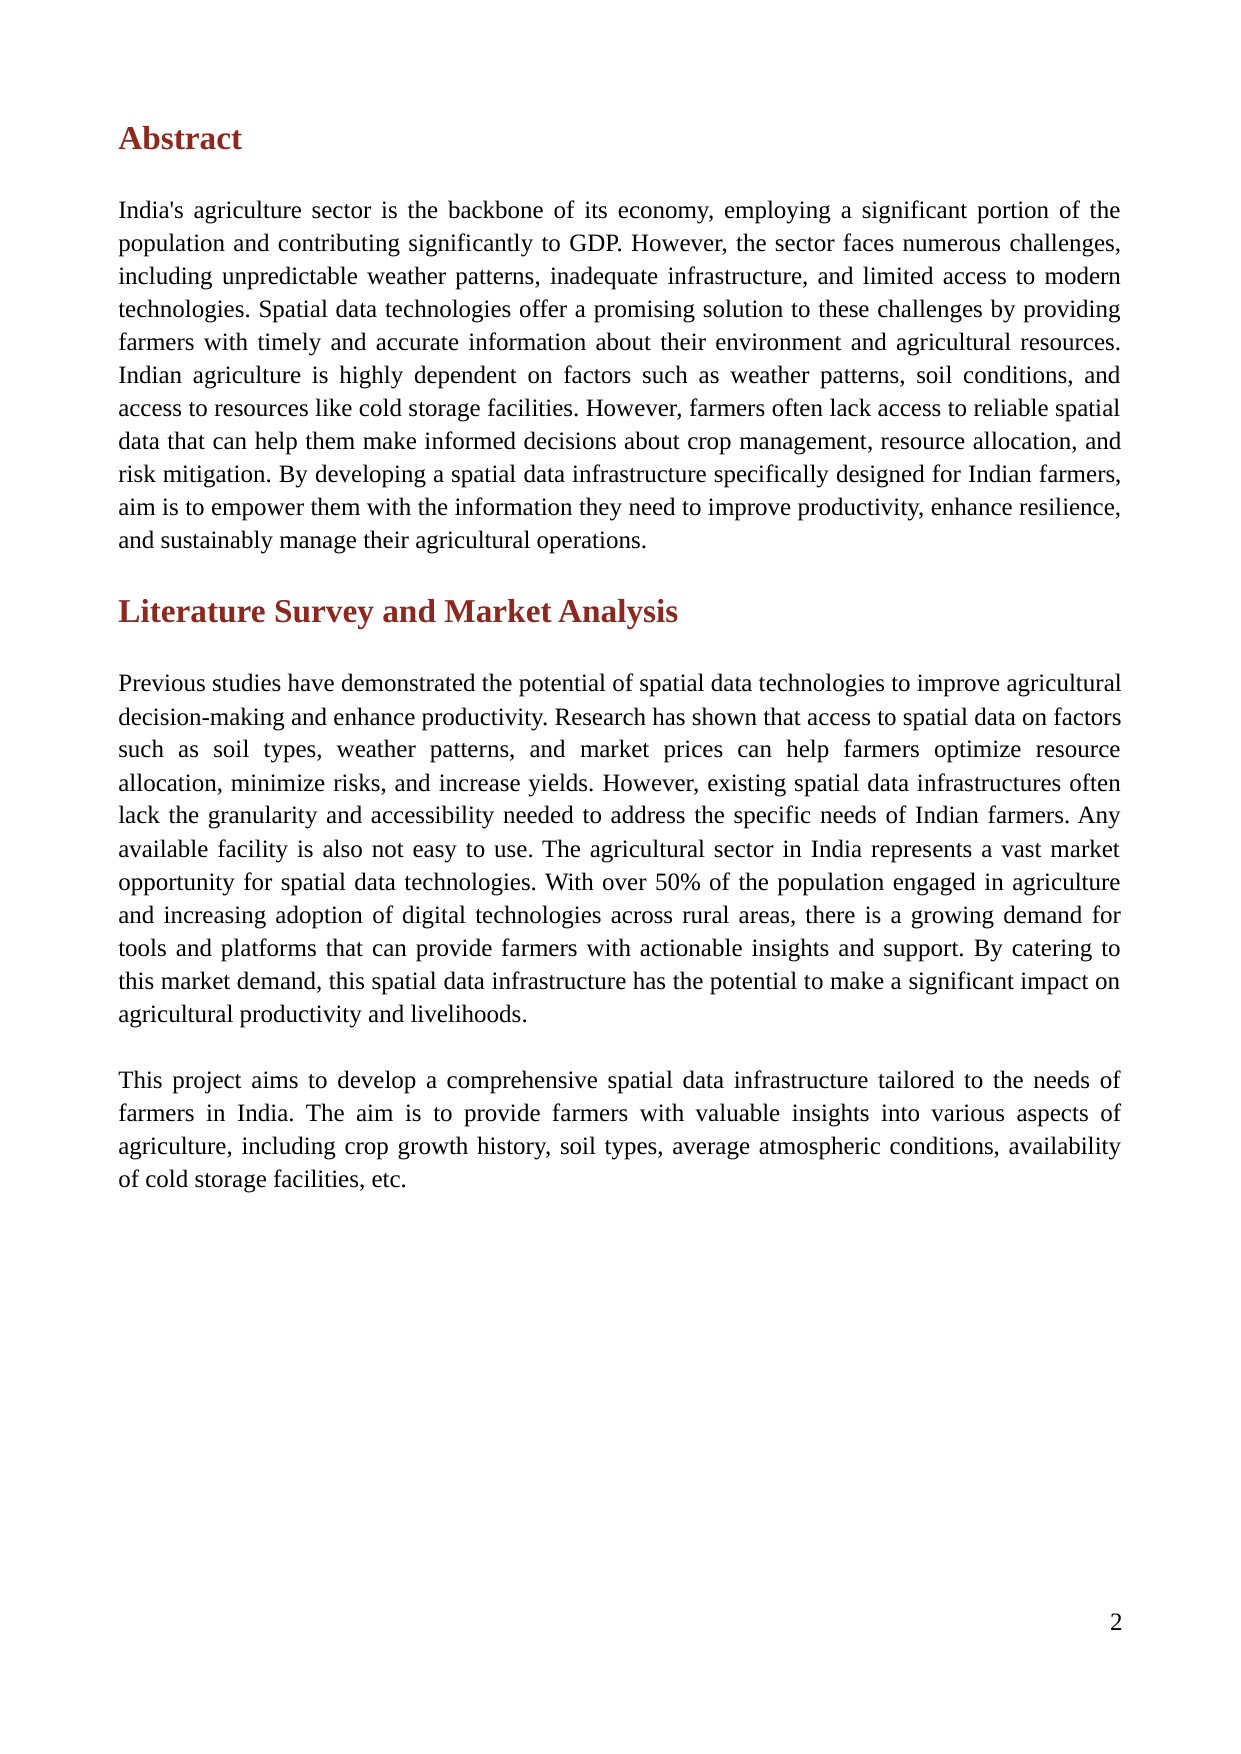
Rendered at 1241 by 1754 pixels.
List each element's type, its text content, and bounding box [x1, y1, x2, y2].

text India's agriculture sector is the backbone of its economy, employing a significant portion of the population and contributing significantly to GDP. However, the sector faces numerous challenges, including unpredictable weather patterns, inadequate infrastructure, and limited access to modern technologies. Spatial data technologies offer a promising solution to these challenges by providing farmers with timely and accurate information about their environment and agricultural resources. Indian agriculture is highly dependent on factors such as weather patterns, soil conditions, and access to resources like cold storage facilities. However, farmers often lack access to reliable spatial data that can help them make informed decisions about crop management, resource allocation, and risk mitigation. By developing a spatial data infrastructure specifically designed for Indian farmers, aim is to empower them with the information they need to improve productivity, enhance resilience, and sustainably manage their agricultural operations. [118, 195, 1122, 554]
text Abstract [118, 118, 1122, 156]
text Literature Survey and Market Analysis [118, 591, 1122, 630]
text Previous studies have demonstrated the potential of spatial data technologies to improve agricultural decision-making and enhance productivity. Research has shown that access to spatial data on factors such as soil types, weather patterns, and market prices can help farmers optimize resource allocation, minimize risks, and increase yields. However, existing spatial data infrastructures often lack the granularity and accessibility needed to address the specific needs of Indian farmers. Any available facility is also not easy to use. The agricultural sector in India represents a vast market opportunity for spatial data technologies. With over 50% of the population engaged in agriculture and increasing adoption of digital technologies across rural areas, there is a growing demand for tools and platforms that can provide farmers with actionable insights and support. By catering to this market demand, this spatial data infrastructure has the potential to make a significant impact on agricultural productivity and livelihoods. [118, 668, 1122, 1027]
text This project aims to develop a comprehensive spatial data infrastructure tailored to the needs of farmers in India. The aim is to provide farmers with valuable insights into various aspects of agriculture, including crop growth history, soil types, average atmospheric conditions, availability of cold storage facilities, etc. [118, 1065, 1122, 1193]
